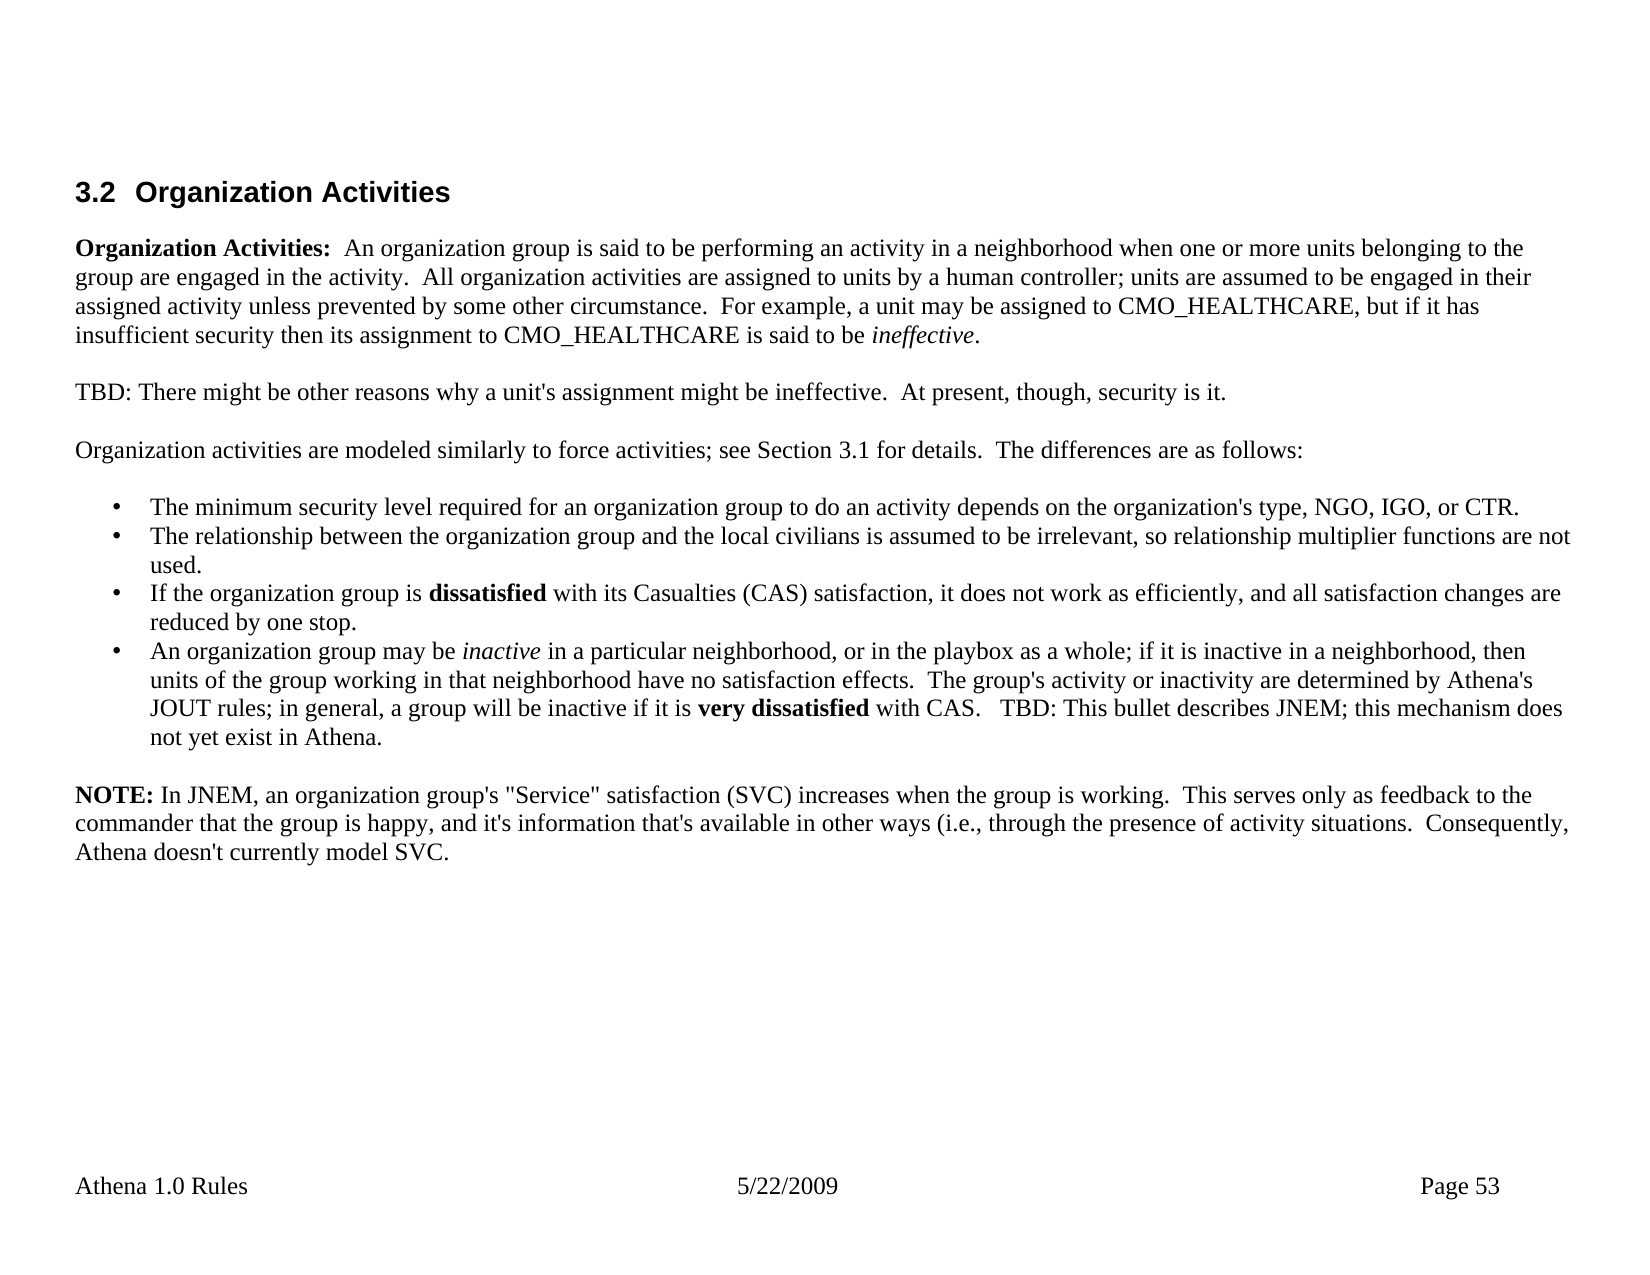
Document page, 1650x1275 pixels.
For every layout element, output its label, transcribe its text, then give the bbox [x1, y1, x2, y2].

list The minimum security level required for an organization group to do an activity depends on the organization's type, NGO, IGO, or CTR. [112, 492, 1575, 521]
list The relationship between the organization group and the local civilians is assumed to be irrelevant, so relationship multiplier functions are not used. [112, 521, 1575, 578]
list An organization group may be inactive in a particular neighborhood, or in the playbox as a whole; if it is inactive in a neighborhood, then units of the group working in that neighborhood have no satisfaction effects. The group's activity or inactivity are determined by Athena's JOUT rules; in general, a group will be inactive if it is very dissatisfied with CAS. TBD: This bullet describes JNEM; this mechanism does not yet exist in Athena. [112, 636, 1575, 751]
list If the organization group is dissatisfied with its Casualties (CAS) satisfaction, it does not work as efficiently, and all satisfaction changes are reduced by one stop. [112, 578, 1575, 636]
text NOTE: In JNEM, an organization group's "Service" satisfaction (SVC) increases when the group is working. This serves only as feedback to the commander that the group is happy, and it's information that's available in other ways (i.e., through the presence of activity situations. Consequently, Athena doesn't currently model SVC. [75, 780, 1575, 866]
subtitle Organization Activities [75, 175, 1575, 208]
text Organization activities are modeled similarly to force activities; see Section 3.1 for details. The differences are as follows: [75, 435, 1575, 463]
text TBD: There might be other reasons why a unit's assignment might be ineffective. At present, though, security is it. [75, 377, 1575, 406]
text Organization Activities: An organization group is said to be performing an activity in a neighborhood when one or more units belonging to the group are engaged in the activity. All organization activities are assigned to units by a human controller; units are assumed to be engaged in their assigned activity unless prevented by some other circumstance. For example, a unit may be assigned to CMO_HEALTHCARE, but if it has insufficient security then its assignment to CMO_HEALTHCARE is said to be ineffective. [75, 233, 1575, 348]
